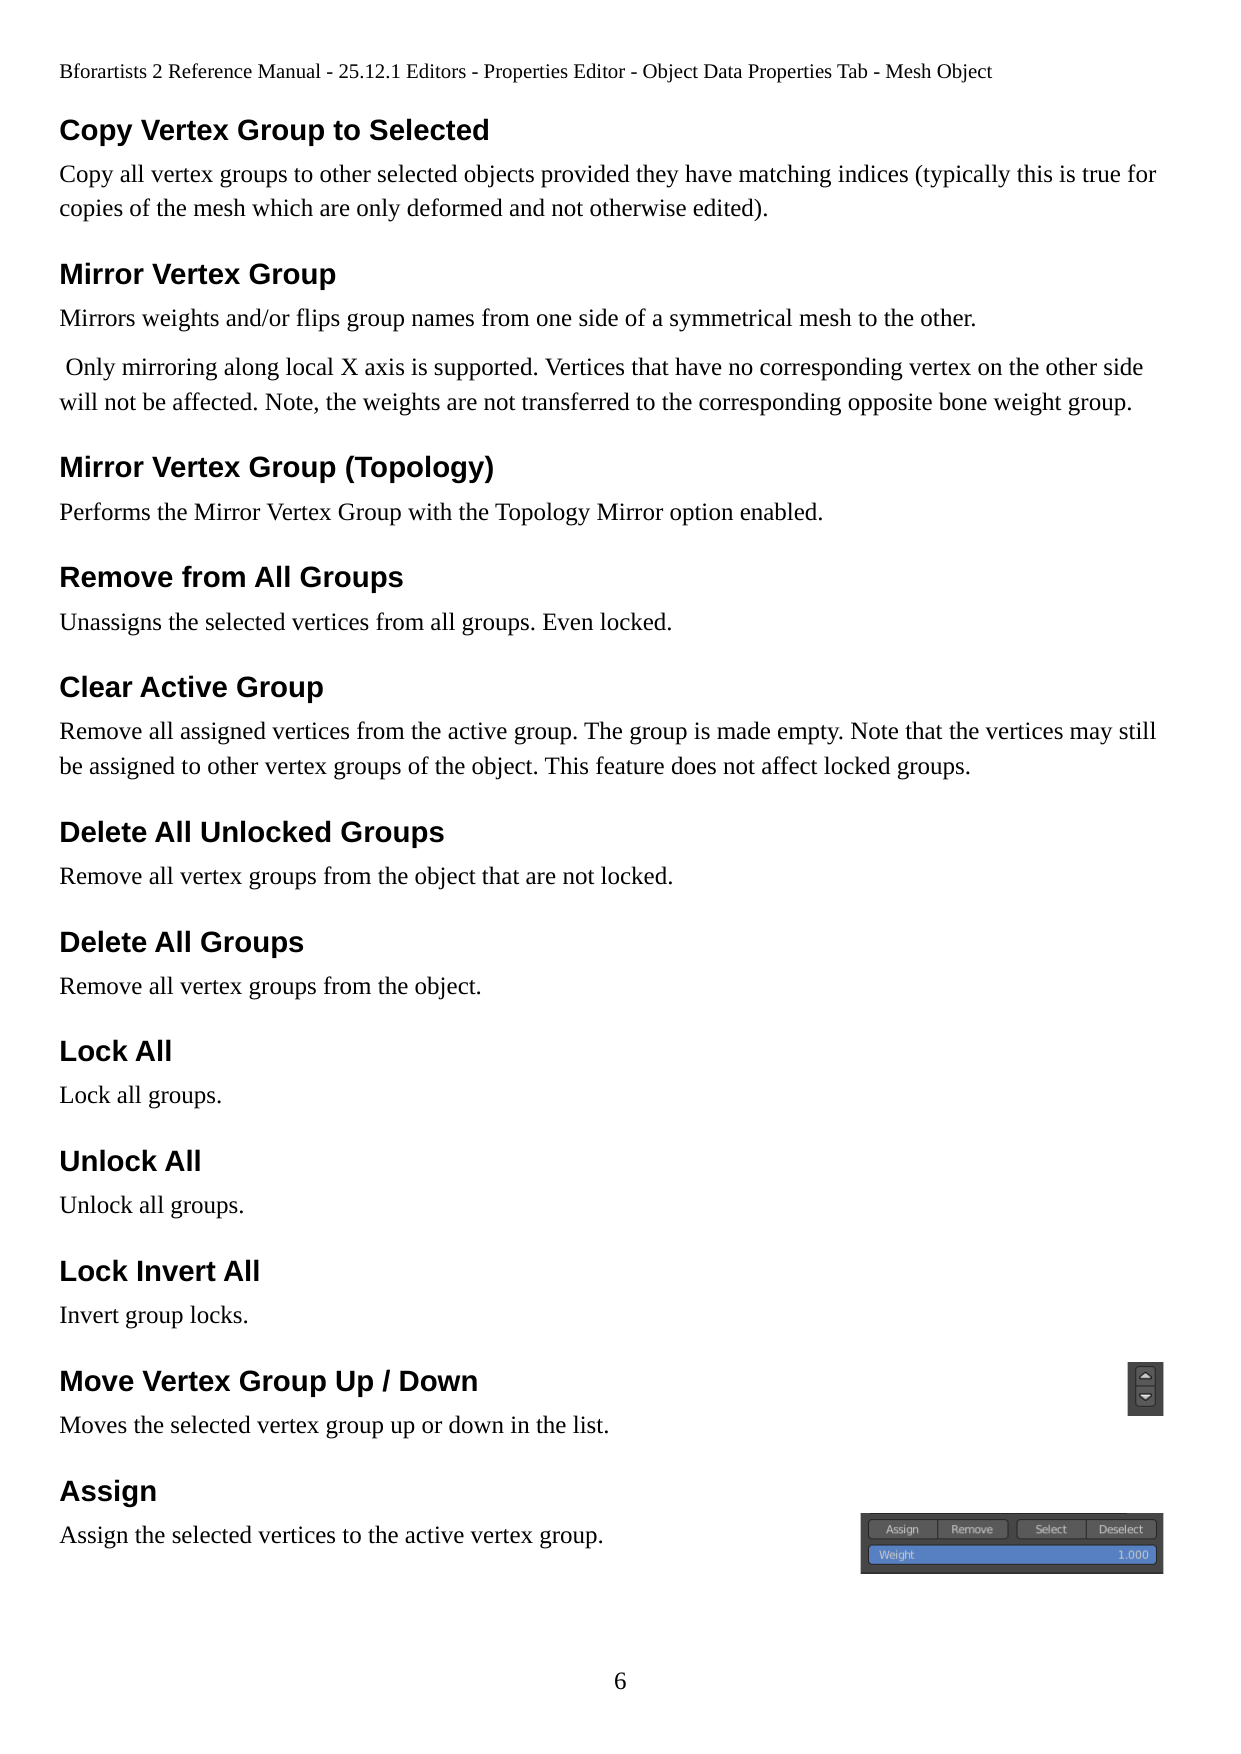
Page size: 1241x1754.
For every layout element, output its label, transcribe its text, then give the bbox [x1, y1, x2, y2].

subtitle Assign [59, 1474, 1181, 1508]
text Performs the Mirror Vertex Group with the Topology Mirror option enabled. [59, 497, 1181, 525]
text Invert group locks. [59, 1300, 1181, 1329]
subtitle Mirror Vertex Group (Topology) [59, 450, 1181, 484]
subtitle [1164, 1364, 1181, 1398]
subtitle Copy Vertex Group to Selected [59, 113, 1181, 146]
subtitle Lock All [59, 1034, 1181, 1068]
text Remove all assigned vertices from the active group. The group is made empty. Note that the vertices may still be assigned to other vertex groups of the object. This feature does not affect locked groups. [59, 716, 1181, 780]
subtitle Clear Active Group [59, 670, 1181, 704]
text Remove all vertex groups from the object that are not locked. [59, 861, 1181, 889]
text Assign the selected vertices to the active vertex group. [59, 1520, 860, 1549]
picture [860, 1513, 1164, 1574]
text Unlock all groups. [59, 1191, 1181, 1219]
subtitle Lock Invert All [59, 1254, 1181, 1288]
text Unassigns the selected vertices from all groups. Even locked. [59, 607, 1181, 635]
text Only mirroring along local X axis is supported. Vertices that have no corresponding vertex on the other side will not be affected. Note, the weights are not transferred to the corresponding opposite bone weight group. [59, 352, 1181, 416]
subtitle Delete All Unlocked Groups [59, 814, 1181, 848]
picture [1127, 1362, 1164, 1416]
subtitle Delete All Groups [59, 924, 1181, 958]
subtitle Remove from All Groups [59, 560, 1181, 594]
subtitle Move Vertex Group Up / Down [59, 1364, 1127, 1398]
subtitle Mirror Vertex Group [59, 257, 1181, 291]
text Mirrors weights and/or flips group names from one side of a symmetrical mesh to the other. [59, 303, 1181, 332]
text Moves the selected vertex group up or down in the list. [59, 1410, 1181, 1439]
text Lock all groups. [59, 1081, 1181, 1109]
text Copy all vertex groups to other selected objects provided they have matching indices (typically this is true for copies of the mesh which are only deformed and not otherwise edited). [59, 159, 1181, 222]
subtitle Unlock All [59, 1144, 1181, 1178]
text Remove all vertex groups from the object. [59, 971, 1181, 999]
